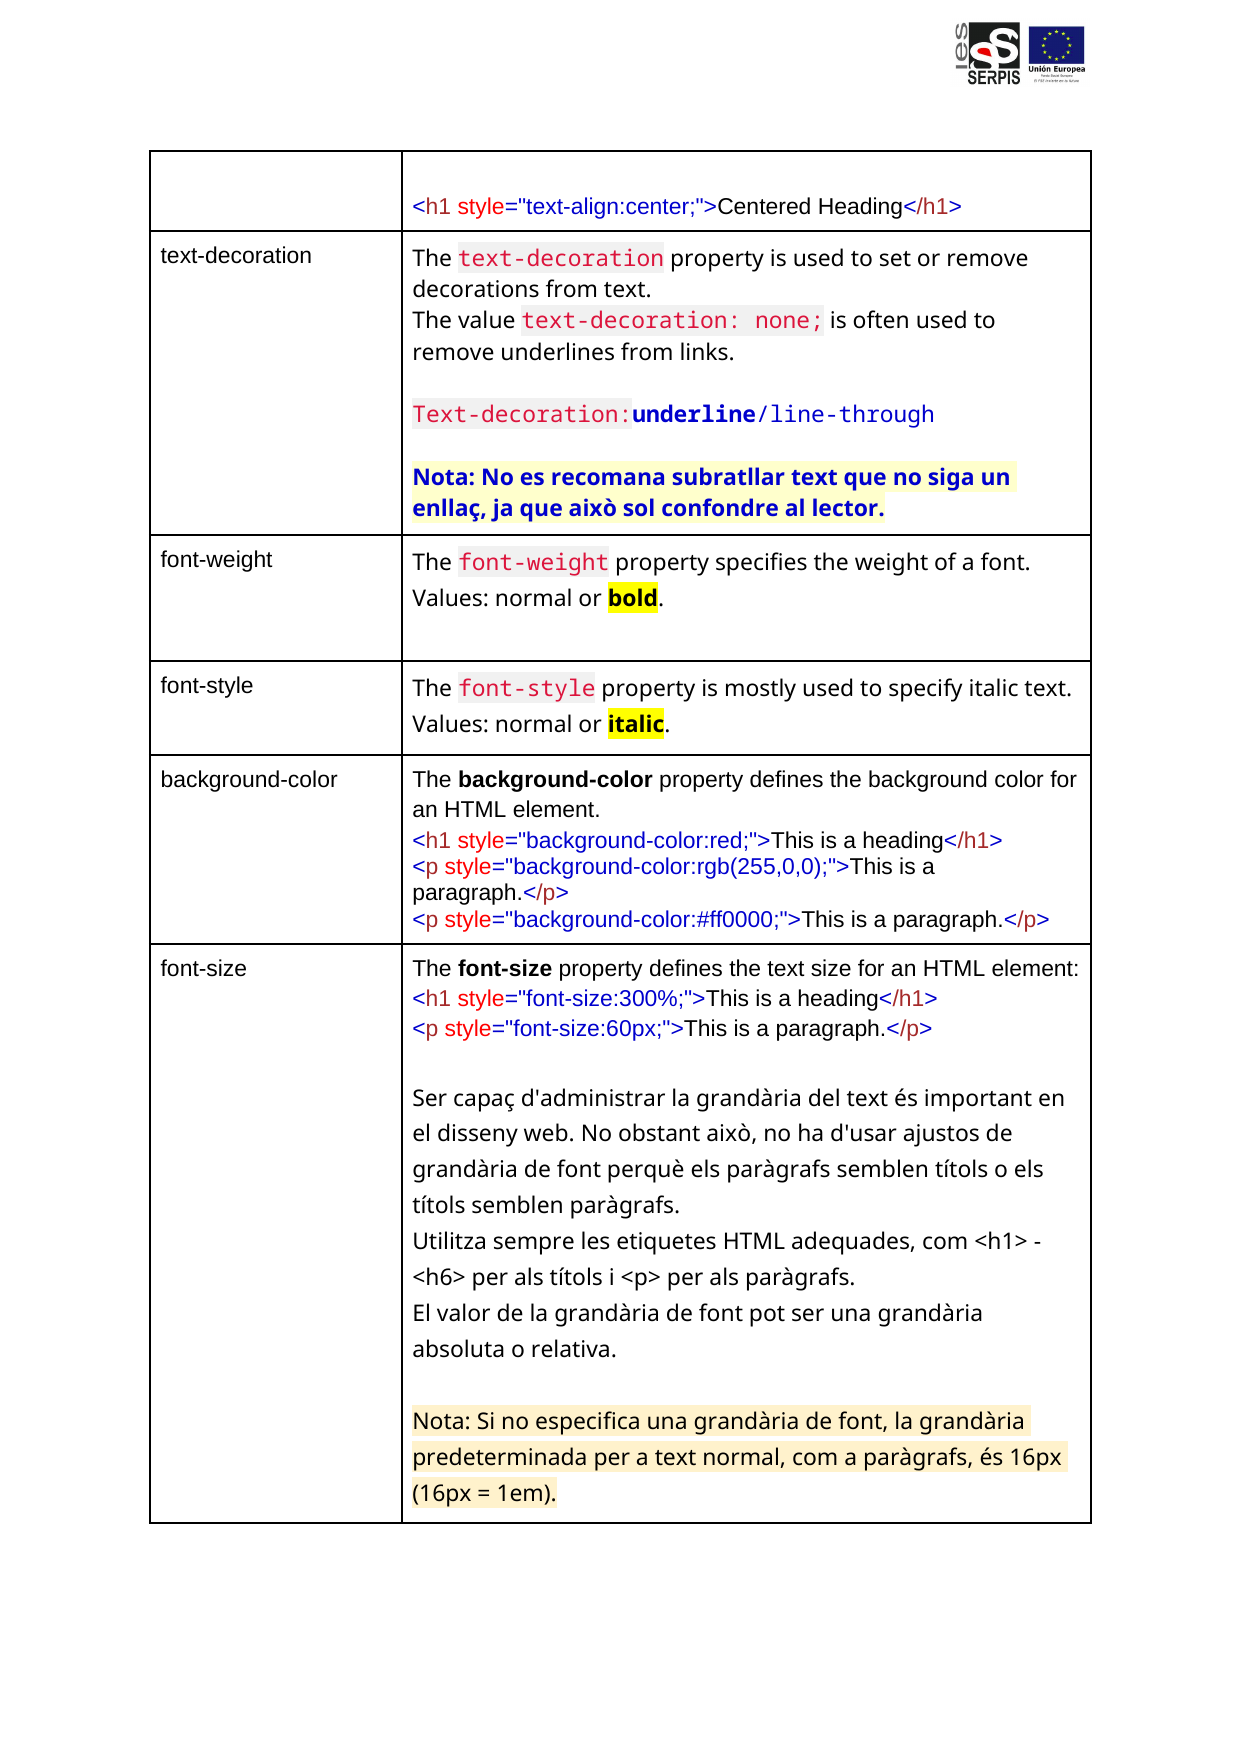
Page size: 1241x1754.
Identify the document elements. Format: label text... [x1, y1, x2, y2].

table_cell font-style [151, 662, 401, 754]
table_cell background-color [151, 756, 401, 942]
table_cell The background-color property defines the background color for an HTML element. <h1 style="background-color:red;">This is a heading</h1> <p style="background-color:rgb(255,0,0);">This is a paragraph.</p> <p style="background-color:#ff0000;">This is a paragraph.</p> [403, 756, 1090, 942]
table_cell The font-style property is mostly used to specify italic text. Values: normal or italic. [403, 662, 1090, 754]
table_cell font-size [151, 945, 401, 1522]
table_cell <h1 style="text-align:center;">Centered Heading</h1> [403, 152, 1090, 229]
table_cell The font-weight property specifies the weight of a font. Values: normal or bold. [403, 536, 1090, 660]
table_cell The text-decoration property is used to set or remove decorations from text. The value text-decoration: none; is often used to remove underlines from links. Text-decoration:underline/line-through Nota: No es recomana subratllar text que no siga un enllaç, ja que això sol confondre al lector. [403, 232, 1090, 534]
table_cell The font-size property defines the text size for an HTML element: <h1 style="font-size:300%;">This is a heading</h1> <p style="font-size:60px;">This is a paragraph.</p> Ser capaç d'administrar la grandària del text és important en el disseny web. No obstant això, no ha d'usar ajustos de grandària de font perquè els paràgrafs semblen títols o els títols semblen paràgrafs. Utilitza sempre les etiquetes HTML adequades, com <h1> - <h6> per als títols i <p> per als paràgrafs. El valor de la grandària de font pot ser una grandària absoluta o relativa. Nota: Si no especifica una grandària de font, la grandària predeterminada per a text normal, com a paràgrafs, és 16px (16px = 1em). [403, 945, 1090, 1522]
table_cell [151, 152, 401, 229]
table_cell font-weight [151, 536, 401, 660]
table_cell text-decoration [151, 232, 401, 534]
